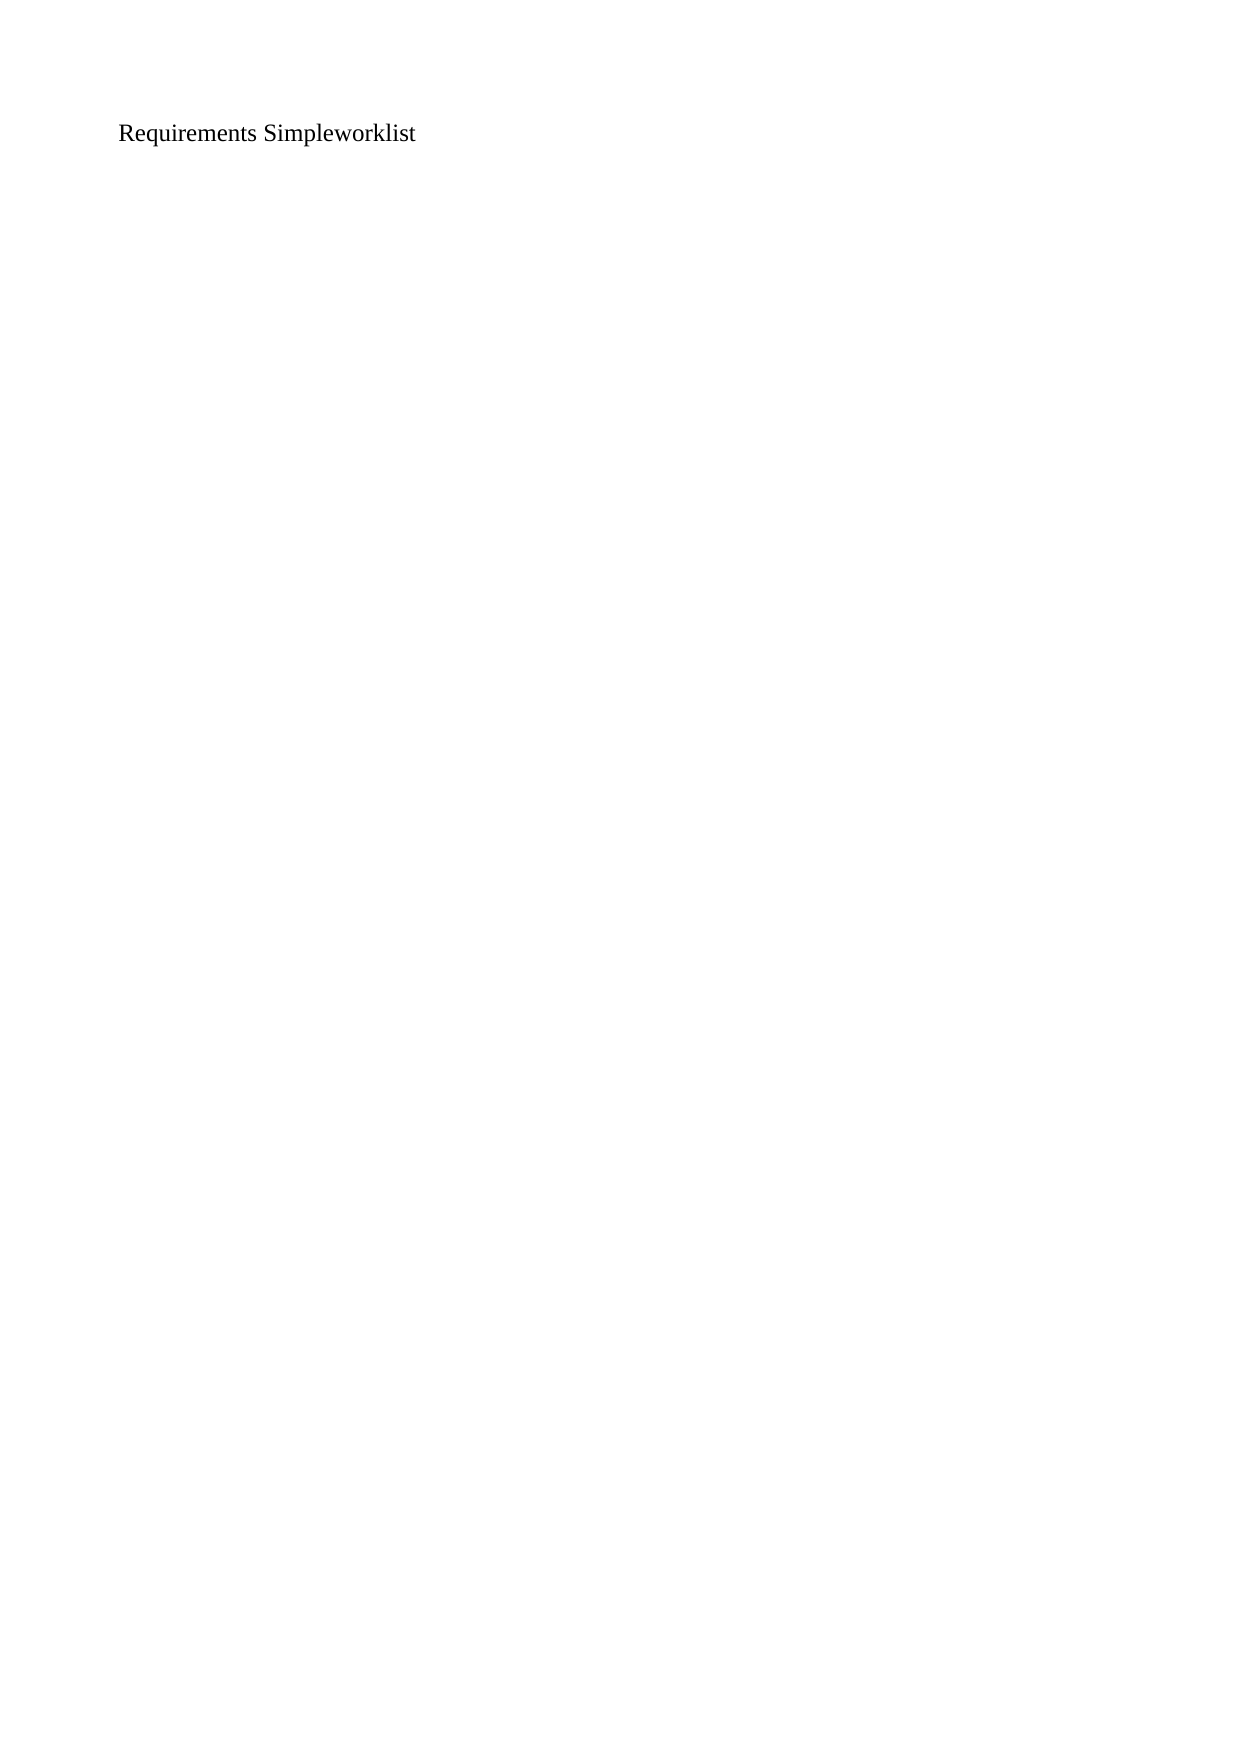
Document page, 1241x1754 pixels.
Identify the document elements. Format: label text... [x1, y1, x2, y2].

text Requirements Simpleworklist [118, 118, 1122, 147]
